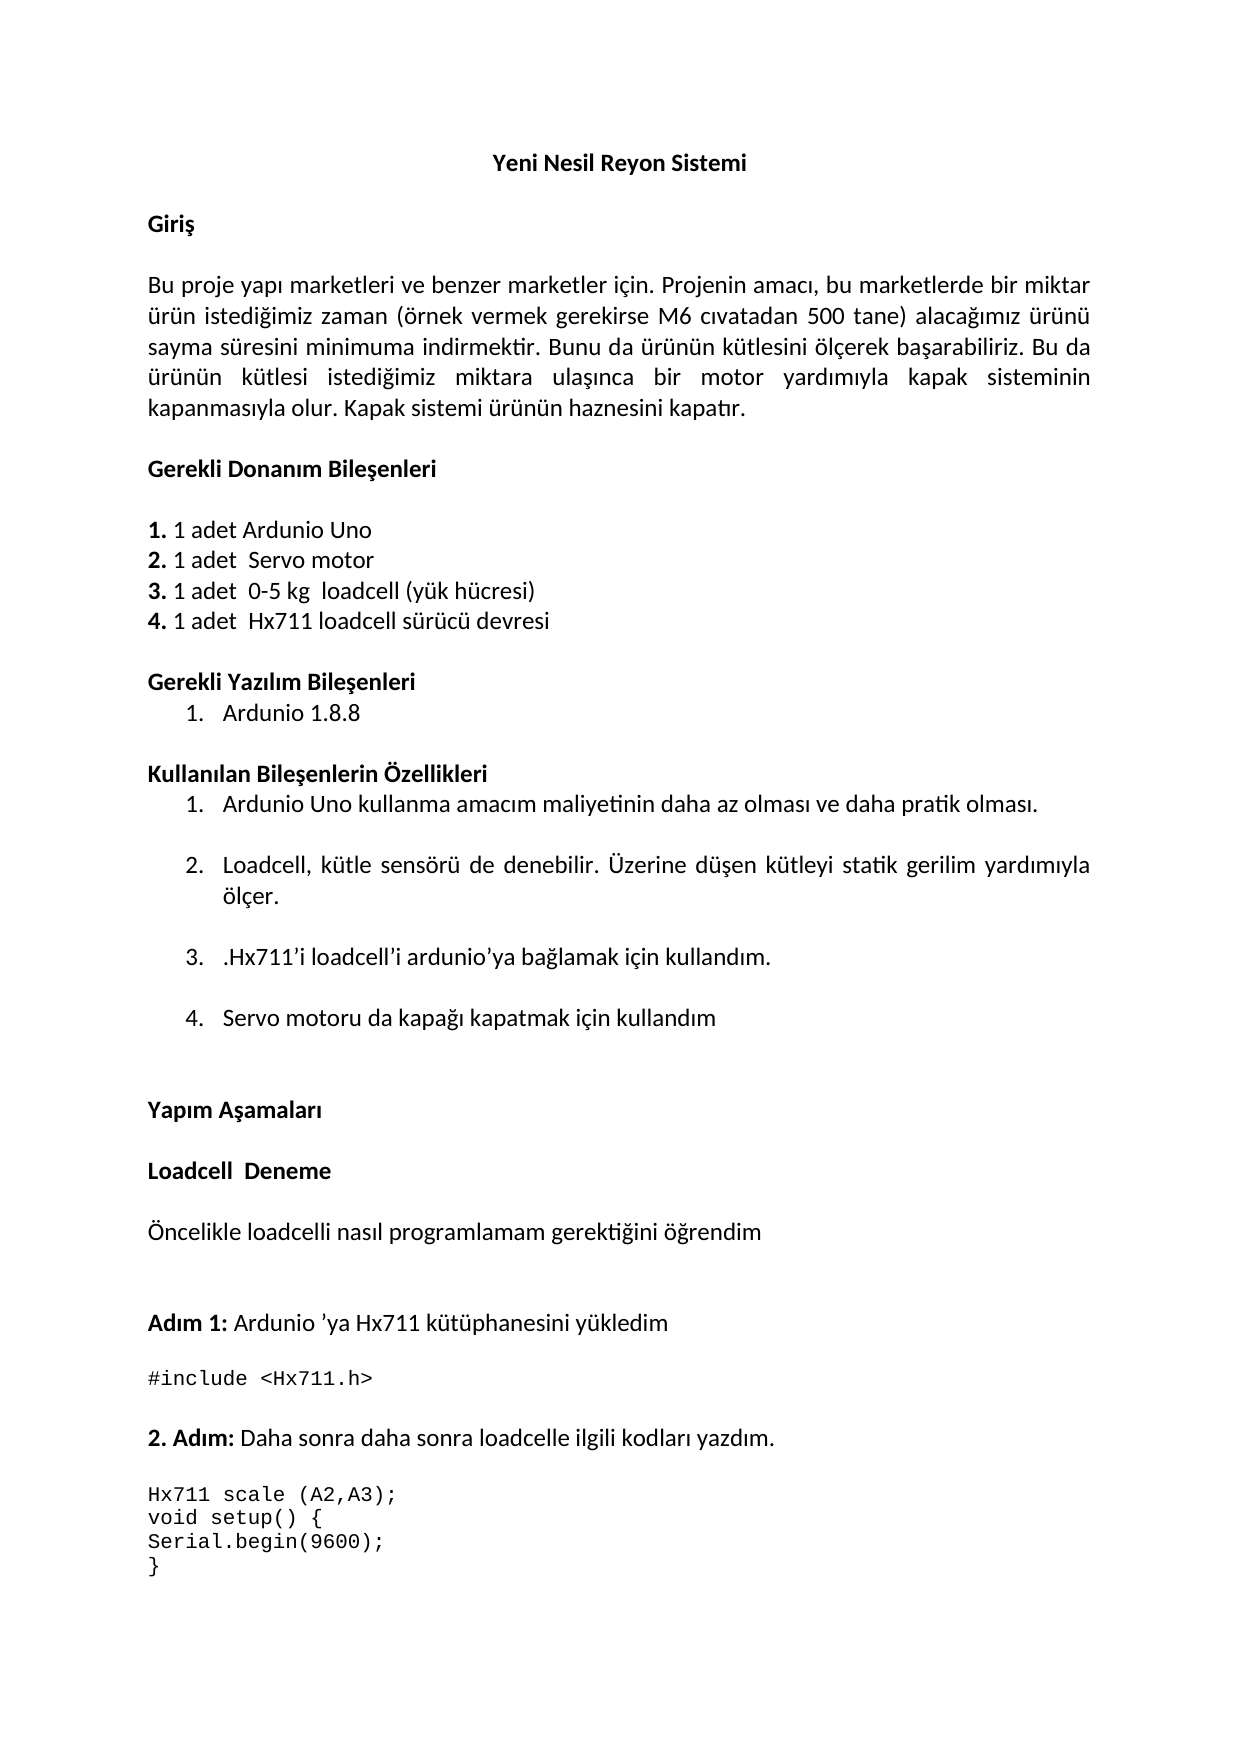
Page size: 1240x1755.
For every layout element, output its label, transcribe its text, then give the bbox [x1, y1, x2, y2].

text void setup() { [148, 1507, 1092, 1531]
list Servo motoru da kapağı kapatmak için kullandım [185, 1002, 1092, 1033]
list Loadcell, kütle sensörü de denebilir. Üzerine düşen kütleyi statik gerilim yardımıyla ölçer. [185, 849, 1092, 911]
text } [148, 1554, 1092, 1578]
text Serial.begin(9600); [148, 1531, 1092, 1554]
text Kullanılan Bileşenlerin Özellikleri [148, 758, 1092, 788]
text Yeni Nesil Reyon Sistemi [148, 148, 1092, 178]
text Giriş [148, 209, 1092, 239]
text Bu proje yapı marketleri ve benzer marketler için. Projenin amacı, bu marketlerde bir miktar ürün istediğimiz zaman (örnek vermek gerekirse M6 cıvatadan 500 tane) alacağımız ürünü sayma süresini minimuma indirmektir. Bunu da ürünün kütlesini ölçerek başarabiliriz. Bu da ürünün kütlesi istediğimiz miktara ulaşınca bir motor yardımıyla kapak sisteminin kapanmasıyla olur. Kapak sistemi ürünün haznesini kapatır. [148, 270, 1092, 422]
list Ardunio 1.8.8 [185, 697, 1092, 727]
text 2. Adım: Daha sonra daha sonra loadcelle ilgili kodları yazdım. [148, 1423, 1092, 1453]
text 2. 1 adet Servo motor [148, 544, 1092, 575]
text Hx711 scale (A2,A3); [148, 1484, 1092, 1507]
text #include <Hx711.h> [148, 1368, 1092, 1392]
list Ardunio Uno kullanma amacım maliyetinin daha az olması ve daha pratik olması. [185, 788, 1092, 819]
text 3. 1 adet 0-5 kg loadcell (yük hücresi) [148, 575, 1092, 605]
text Gerekli Yazılım Bileşenleri [148, 666, 1092, 697]
text Loadcell Deneme [148, 1155, 1092, 1185]
text Öncelikle loadcelli nasıl programlamam gerektiğini öğrendim [148, 1216, 1092, 1246]
list .Hx711’i loadcell’i ardunio’ya bağlamak için kullandım. [185, 941, 1092, 972]
text Adım 1: Ardunio ’ya Hx711 kütüphanesini yükledim [148, 1307, 1092, 1338]
text 1. 1 adet Ardunio Uno [148, 514, 1092, 544]
text 4. 1 adet Hx711 loadcell sürücü devresi [148, 605, 1092, 636]
text Yapım Aşamaları [148, 1094, 1092, 1124]
text Gerekli Donanım Bileşenleri [148, 453, 1092, 483]
